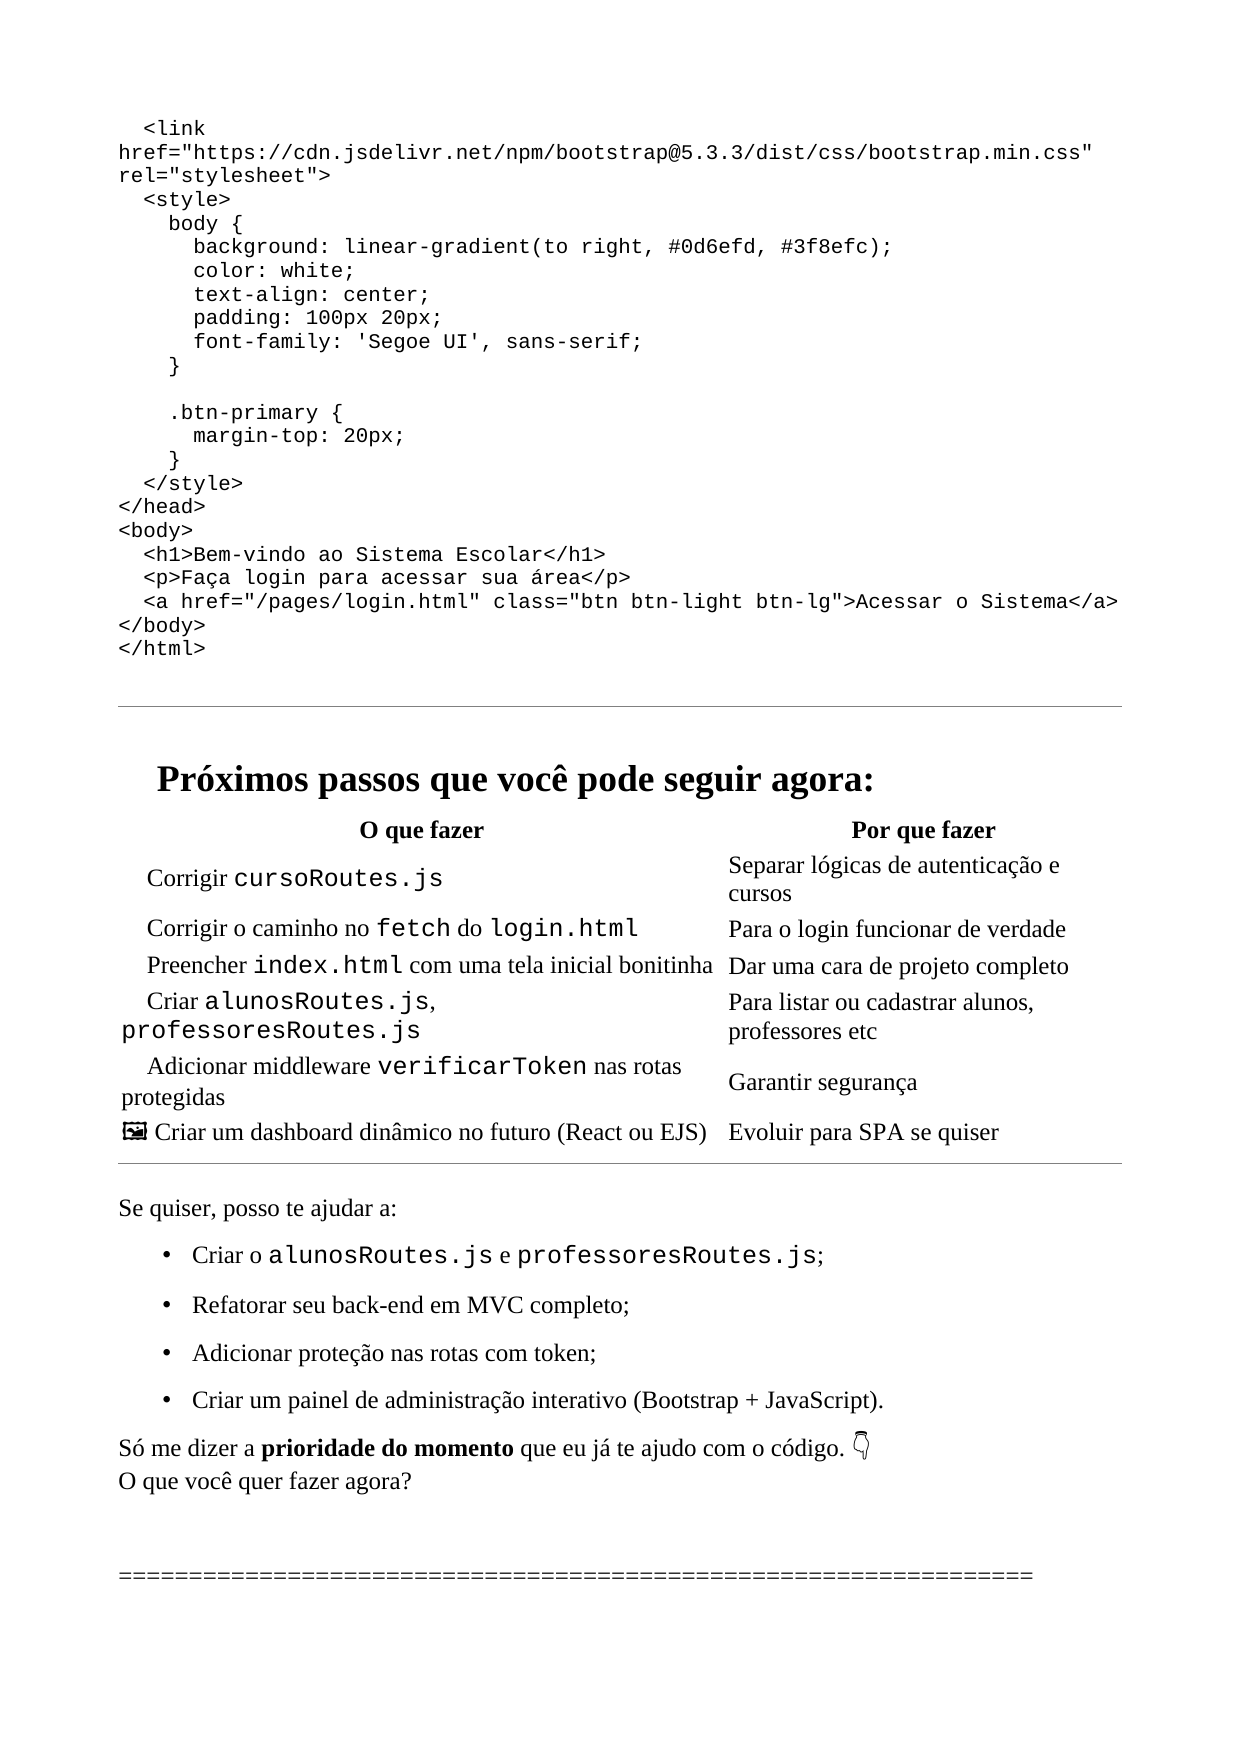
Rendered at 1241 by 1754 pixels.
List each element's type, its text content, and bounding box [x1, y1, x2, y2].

list Adicionar proteção nas rotas com token; [162, 1338, 1122, 1367]
table_cell Separar lógicas de autenticação e cursos [725, 847, 1122, 910]
text .btn-primary { [118, 402, 1122, 426]
table_cell ✅ Preencher index.html com uma tela inicial bonitinha [118, 947, 725, 983]
subtitle ✅ Próximos passos que você pode seguir agora: [118, 757, 1122, 800]
text padding: 100px 20px; [118, 307, 1122, 331]
text </style> [118, 473, 1122, 496]
text body { [118, 213, 1122, 236]
table_cell Dar uma cara de projeto completo [725, 947, 1122, 983]
text color: white; [118, 260, 1122, 284]
text } [118, 449, 1122, 473]
text <body> [118, 520, 1122, 544]
table_cell 🖼️ Criar um dashboard dinâmico no futuro (React ou EJS) [118, 1114, 725, 1148]
text </html> [118, 638, 1122, 662]
list Refatorar seu back-end em MVC completo; [162, 1290, 1122, 1319]
table_cell 🧠 Criar alunosRoutes.js, professoresRoutes.js [118, 984, 725, 1048]
table_cell Para o login funcionar de verdade [725, 910, 1122, 947]
text ================================================================= [118, 1561, 1122, 1590]
table_cell Para listar ou cadastrar alunos, professores etc [725, 984, 1122, 1048]
text } [118, 354, 1122, 378]
text margin-top: 20px; [118, 426, 1122, 449]
table_header Por que fazer [725, 812, 1122, 847]
list Criar um painel de administração interativo (Bootstrap + JavaScript). [162, 1386, 1122, 1414]
text <p>Faça login para acessar sua área</p> [118, 567, 1122, 591]
table_cell Garantir segurança [725, 1049, 1122, 1114]
table_cell Evoluir para SPA se quiser [725, 1114, 1122, 1148]
text <link href="https://cdn.jsdelivr.net/npm/bootstrap@5.3.3/dist/css/bootstrap.min.css" rel="stylesheet"> [118, 118, 1122, 189]
table_header O que fazer [118, 812, 725, 847]
list Criar o alunosRoutes.js e professoresRoutes.js; [162, 1240, 1122, 1271]
text Só me dizer a prioridade do momento que eu já te ajudo com o código. 👇 O que você quer fazer agora? [118, 1433, 1122, 1495]
text <a href="/pages/login.html" class="btn btn-light btn-lg">Acessar o Sistema</a> [118, 591, 1122, 615]
table_cell ✅ Corrigir cursoRoutes.js [118, 847, 725, 910]
text <style> [118, 189, 1122, 213]
text </head> [118, 496, 1122, 520]
text text-align: center; [118, 284, 1122, 307]
text <h1>Bem-vindo ao Sistema Escolar</h1> [118, 544, 1122, 567]
table_cell ✅ Corrigir o caminho no fetch do login.html [118, 910, 725, 947]
text </body> [118, 615, 1122, 638]
table_cell 🔐 Adicionar middleware verificarToken nas rotas protegidas [118, 1049, 725, 1114]
text background: linear-gradient(to right, #0d6efd, #3f8efc); [118, 236, 1122, 260]
text font-family: 'Segoe UI', sans-serif; [118, 331, 1122, 354]
text Se quiser, posso te ajudar a: [118, 1193, 1122, 1221]
